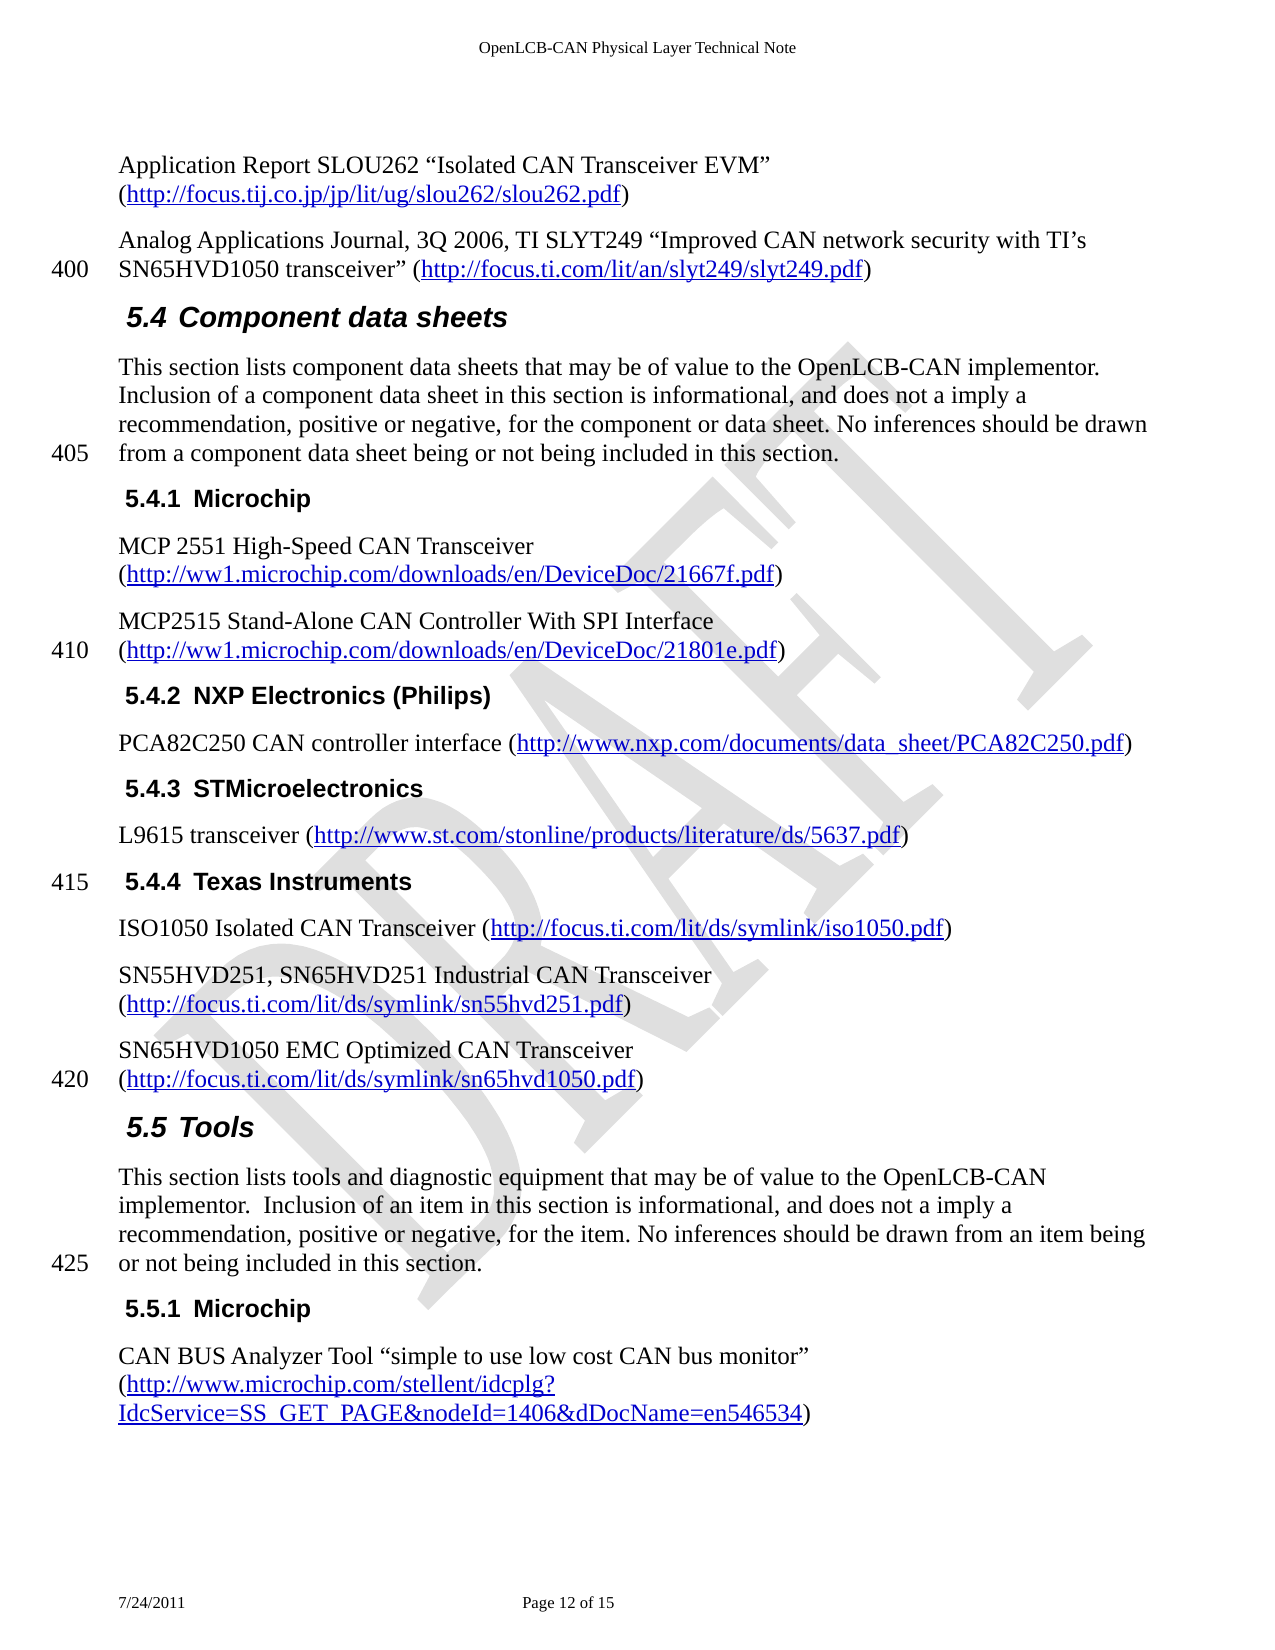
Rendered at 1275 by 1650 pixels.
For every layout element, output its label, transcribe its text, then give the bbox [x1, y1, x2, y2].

text SN55HVD251, SN65HVD251 Industrial CAN Transceiver (http://focus.ti.com/lit/ds/symlink/sn55hvd251.pdf) [503, 972, 591, 1014]
text L9615 transceiver (http://www.st.com/stonline/products/literature/ds/5637.pdf) [776, 821, 882, 846]
subtitle [496, 1110, 584, 1144]
text MCP 2551 High-Speed CAN Transceiver (http://ww1.microchip.com/downloads/en/DeviceDoc/21667f.pdf) [935, 531, 1157, 588]
text PCA82C250 CAN controller interface (http://www.nxp.com/documents/data_sheet/PCA82C250.pdf) [639, 728, 813, 753]
text MCP2515 Stand-Alone CAN Controller With SPI Interface (http://ww1.microchip.com/downloads/en/DeviceDoc/21801e.pdf) [1010, 606, 1157, 663]
text SN55HVD251, SN65HVD251 Industrial CAN Transceiver (http://focus.ti.com/lit/ds/symlink/sn55hvd251.pdf) [573, 960, 722, 1017]
text Analog Applications Journal, 3Q 2006, TI SLYT249 “Improved CAN network security with TI’s SN65HVD1050 transceiver” (http://focus.ti.com/lit/an/slyt249/slyt249.pdf) [118, 225, 1157, 283]
text L9615 transceiver (http://www.st.com/stonline/products/literature/ds/5637.pdf) [473, 821, 626, 846]
subtitle Texas Instruments [518, 867, 661, 896]
subtitle [596, 1110, 1157, 1144]
text L9615 transceiver (http://www.st.com/stonline/products/literature/ds/5637.pdf) [891, 821, 1157, 849]
subtitle NXP Electronics (Philips) [118, 681, 532, 710]
text This section lists tools and diagnostic equipment that may be of value to the OpenLCB-CAN implementor. Inclusion of an item in this section is informational, and does not a imply a recommendation, positive or negative, for the item. No inferences should be drawn from an item being or not being included in this section. [358, 1162, 494, 1251]
text SN65HVD1050 EMC Optimized CAN Transceiver (http://focus.ti.com/lit/ds/symlink/sn65hvd1050.pdf) [118, 1035, 246, 1093]
text SN55HVD251, SN65HVD251 Industrial CAN Transceiver (http://focus.ti.com/lit/ds/symlink/sn55hvd251.pdf) [723, 960, 1157, 1017]
text ISO1050 Isolated CAN Transceiver (http://focus.ti.com/lit/ds/symlink/iso1050.pdf) [693, 913, 1157, 942]
text ISO1050 Isolated CAN Transceiver (http://focus.ti.com/lit/ds/symlink/iso1050.pdf) [118, 913, 405, 942]
subtitle Component data sheets [118, 300, 1157, 334]
text This section lists tools and diagnostic equipment that may be of value to the OpenLCB-CAN implementor. Inclusion of an item in this section is informational, and does not a imply a recommendation, positive or negative, for the item. No inferences should be drawn from an item being or not being included in this section. [463, 1162, 1157, 1277]
subtitle Texas Instruments [373, 867, 502, 896]
text This section lists component data sheets that may be of value to the OpenLCB-CAN implementor. Inclusion of a component data sheet in this section is informational, and does not a imply a recommendation, positive or negative, for the component or data sheet. No inferences should be drawn from a component data sheet being or not being included in this section. [118, 352, 836, 467]
text MCP2515 Stand-Alone CAN Controller With SPI Interface (http://ww1.microchip.com/downloads/en/DeviceDoc/21801e.pdf) [709, 606, 818, 663]
text PCA82C250 CAN controller interface (http://www.nxp.com/documents/data_sheet/PCA82C250.pdf) [831, 728, 1157, 756]
text SN55HVD251, SN65HVD251 Industrial CAN Transceiver (http://focus.ti.com/lit/ds/symlink/sn55hvd251.pdf) [213, 977, 362, 1014]
text PCA82C250 CAN controller interface (http://www.nxp.com/documents/data_sheet/PCA82C250.pdf) [118, 728, 554, 756]
subtitle [877, 774, 1157, 803]
text SN55HVD251, SN65HVD251 Industrial CAN Transceiver (http://focus.ti.com/lit/ds/symlink/sn55hvd251.pdf) [118, 960, 229, 1017]
text This section lists tools and diagnostic equipment that may be of value to the OpenLCB-CAN implementor. Inclusion of an item in this section is informational, and does not a imply a recommendation, positive or negative, for the item. No inferences should be drawn from an item being or not being included in this section. [118, 1162, 429, 1277]
text MCP2515 Stand-Alone CAN Controller With SPI Interface (http://ww1.microchip.com/downloads/en/DeviceDoc/21801e.pdf) [811, 606, 1024, 663]
text SN65HVD1050 EMC Optimized CAN Transceiver (http://focus.ti.com/lit/ds/symlink/sn65hvd1050.pdf) [231, 1035, 440, 1089]
subtitle [569, 681, 770, 710]
text SN65HVD1050 EMC Optimized CAN Transceiver (http://focus.ti.com/lit/ds/symlink/sn65hvd1050.pdf) [541, 1035, 1157, 1093]
text MCP 2551 High-Speed CAN Transceiver (http://ww1.microchip.com/downloads/en/DeviceDoc/21667f.pdf) [665, 531, 949, 588]
subtitle [706, 774, 863, 803]
subtitle [722, 484, 771, 513]
text Application Report SLOU262 “Isolated CAN Transceiver EVM” (http://focus.tij.co.jp/jp/lit/ug/slou262/slou262.pdf) [118, 150, 1157, 207]
subtitle [1030, 681, 1157, 710]
subtitle [798, 681, 1027, 710]
text This section lists component data sheets that may be of value to the OpenLCB-CAN implementor. Inclusion of a component data sheet in this section is informational, and does not a imply a recommendation, positive or negative, for the component or data sheet. No inferences should be drawn from a component data sheet being or not being included in this section. [815, 352, 1157, 467]
text L9615 transceiver (http://www.st.com/stonline/products/literature/ds/5637.pdf) [118, 821, 366, 849]
subtitle Microchip [118, 1294, 1157, 1323]
subtitle Texas Instruments [118, 867, 359, 896]
subtitle Microchip [118, 484, 704, 513]
text SN65HVD1050 EMC Optimized CAN Transceiver (http://focus.ti.com/lit/ds/symlink/sn65hvd1050.pdf) [435, 1035, 552, 1089]
text MCP 2551 High-Speed CAN Transceiver (http://ww1.microchip.com/downloads/en/DeviceDoc/21667f.pdf) [118, 531, 657, 588]
subtitle Tools [118, 1110, 297, 1144]
text ISO1050 Isolated CAN Transceiver (http://focus.ti.com/lit/ds/symlink/iso1050.pdf) [419, 913, 514, 942]
text CAN BUS Analyzer Tool “simple to use low cost CAN bus monitor” (http://www.microchip.com/stellent/idcplg?IdcService=SS_GET_PAGE&nodeId=1406&dDocName=en546534) [118, 1341, 1157, 1427]
text SN55HVD251, SN65HVD251 Industrial CAN Transceiver (http://focus.ti.com/lit/ds/symlink/sn55hvd251.pdf) [341, 960, 477, 1014]
subtitle [888, 484, 1157, 513]
subtitle [597, 774, 693, 803]
subtitle Texas Instruments [844, 867, 1157, 896]
subtitle [306, 1110, 480, 1144]
subtitle Texas Instruments [670, 867, 816, 896]
text ISO1050 Isolated CAN Transceiver (http://focus.ti.com/lit/ds/symlink/iso1050.pdf) [541, 913, 689, 938]
subtitle [763, 484, 874, 513]
subtitle STMicroelectronics [118, 774, 596, 803]
text MCP2515 Stand-Alone CAN Controller With SPI Interface (http://ww1.microchip.com/downloads/en/DeviceDoc/21801e.pdf) [118, 606, 720, 663]
